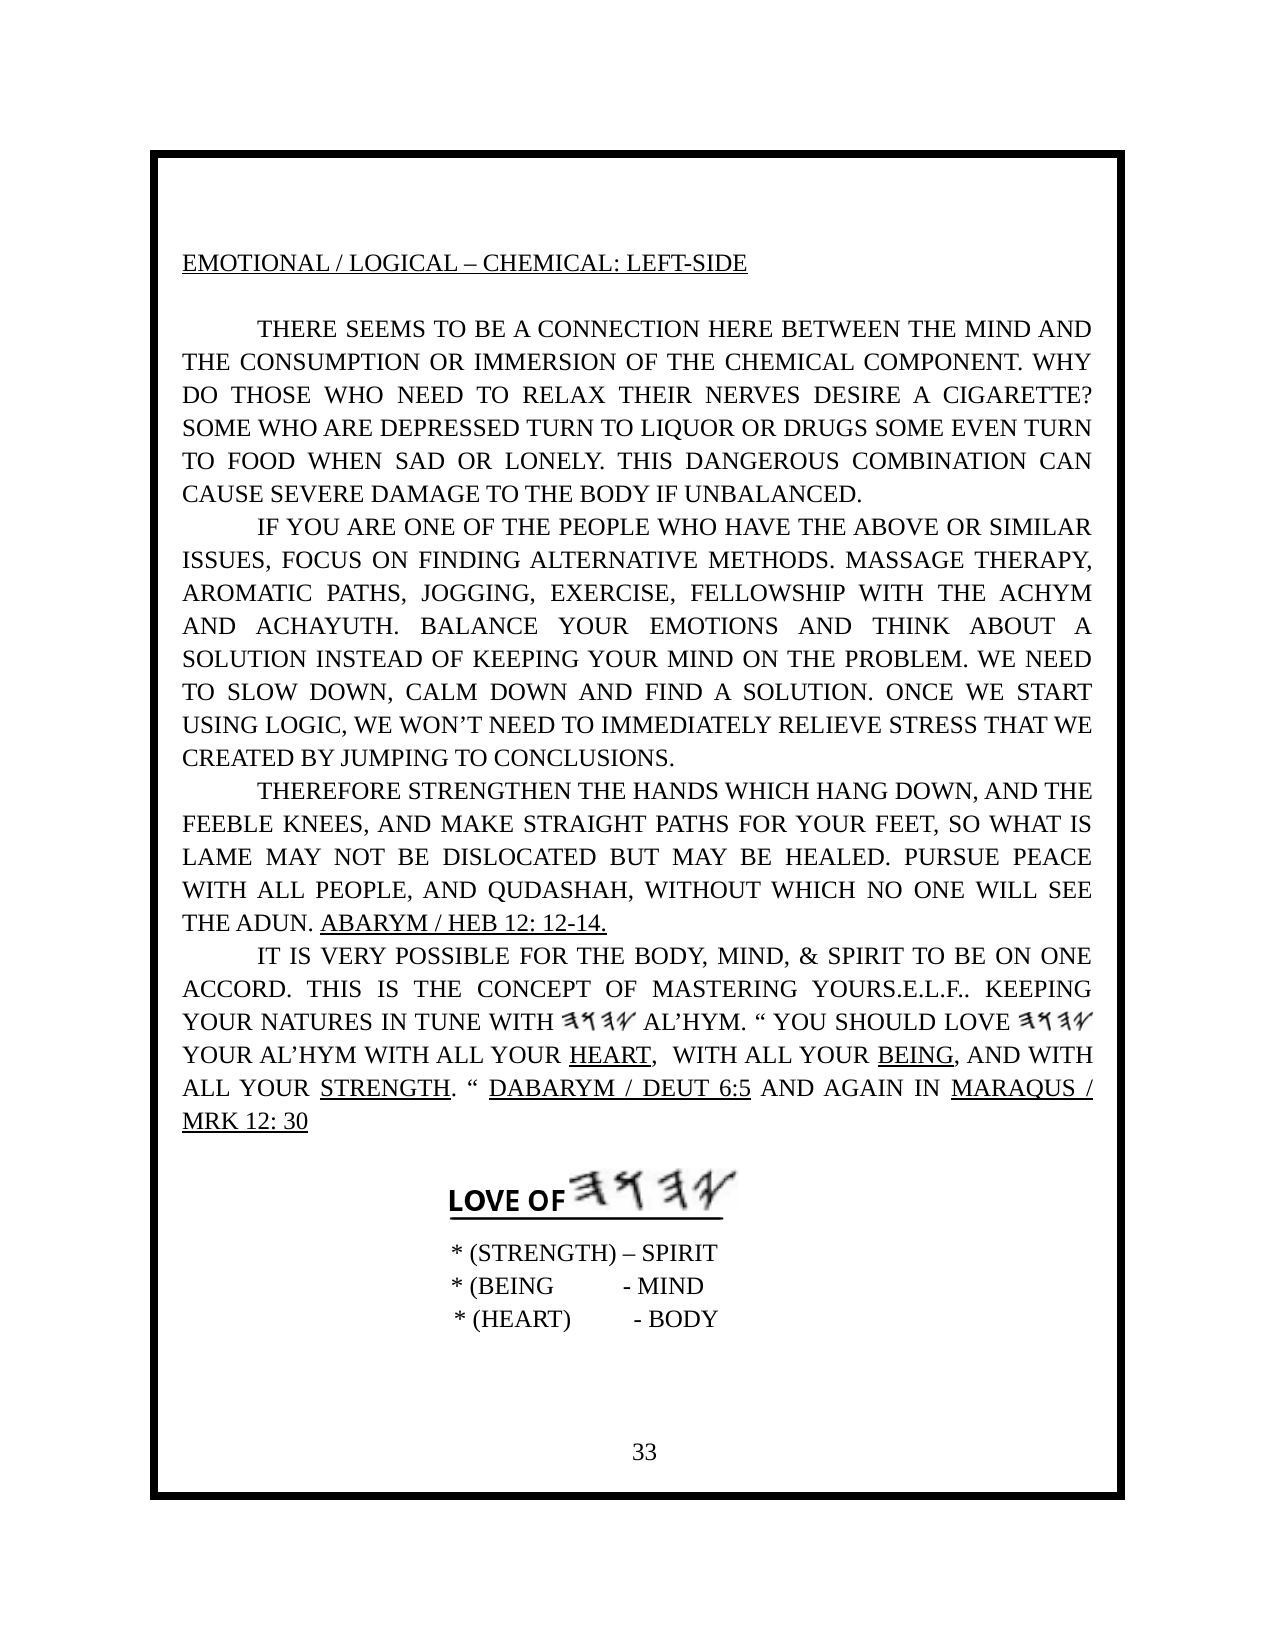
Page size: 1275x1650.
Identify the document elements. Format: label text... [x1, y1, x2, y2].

text IT IS VERY POSSIBLE FOR THE BODY, MIND, & SPIRIT TO BE ON ONE ACCORD. THIS IS THE CONCEPT OF MASTERING YOURS.E.L.F.. KEEPING YOUR NATURES IN TUNE WITH AL’HYM. “ YOU SHOULD LOVE YOUR AL’HYM WITH ALL YOUR HEART, WITH ALL YOUR BEING, AND WITH ALL YOUR STRENGTH. “ DABARYM / DEUT 6:5 AND AGAIN IN MARAQUS / MRK 12: 30 [182, 941, 1093, 1135]
picture [438, 1161, 747, 1231]
text THERE SEEMS TO BE A CONNECTION HERE BETWEEN THE MIND AND THE CONSUMPTION OR IMMERSION OF THE CHEMICAL COMPONENT. WHY DO THOSE WHO NEED TO RELAX THEIR NERVES DESIRE A CIGARETTE? SOME WHO ARE DEPRESSED TURN TO LIQUOR OR DRUGS SOME EVEN TURN TO FOOD WHEN SAD OR LONELY. THIS DANGEROUS COMBINATION CAN CAUSE SEVERE DAMAGE TO THE BODY IF UNBALANCED. [182, 314, 1093, 508]
text EMOTIONAL / LOGICAL – CHEMICAL: LEFT-SIDE [182, 248, 1093, 277]
text THEREFORE STRENGTHEN THE HANDS WHICH HANG DOWN, AND THE FEEBLE KNEES, AND MAKE STRAIGHT PATHS FOR YOUR FEET, SO WHAT IS LAME MAY NOT BE DISLOCATED BUT MAY BE HEALED. PURSUE PEACE WITH ALL PEOPLE, AND QUDASHAH, WITHOUT WHICH NO ONE WILL SEE THE ADUN. ABARYM / HEB 12: 12-14. [182, 776, 1093, 937]
text * (BEING - MIND [182, 1271, 1093, 1300]
text IF YOU ARE ONE OF THE PEOPLE WHO HAVE THE ABOVE OR SIMILAR ISSUES, FOCUS ON FINDING ALTERNATIVE METHODS. MASSAGE THERAPY, AROMATIC PATHS, JOGGING, EXERCISE, FELLOWSHIP WITH THE ACHYM AND ACHAYUTH. BALANCE YOUR EMOTIONS AND THINK ABOUT A SOLUTION INSTEAD OF KEEPING YOUR MIND ON THE PROBLEM. WE NEED TO SLOW DOWN, CALM DOWN AND FIND A SOLUTION. ONCE WE START USING LOGIC, WE WON’T NEED TO IMMEDIATELY RELIEVE STRESS THAT WE CREATED BY JUMPING TO CONCLUSIONS. [182, 512, 1093, 772]
text * (STRENGTH) – SPIRIT [182, 1238, 1093, 1267]
text * (HEART) - BODY [182, 1304, 1093, 1333]
text 33 [182, 1437, 1093, 1465]
